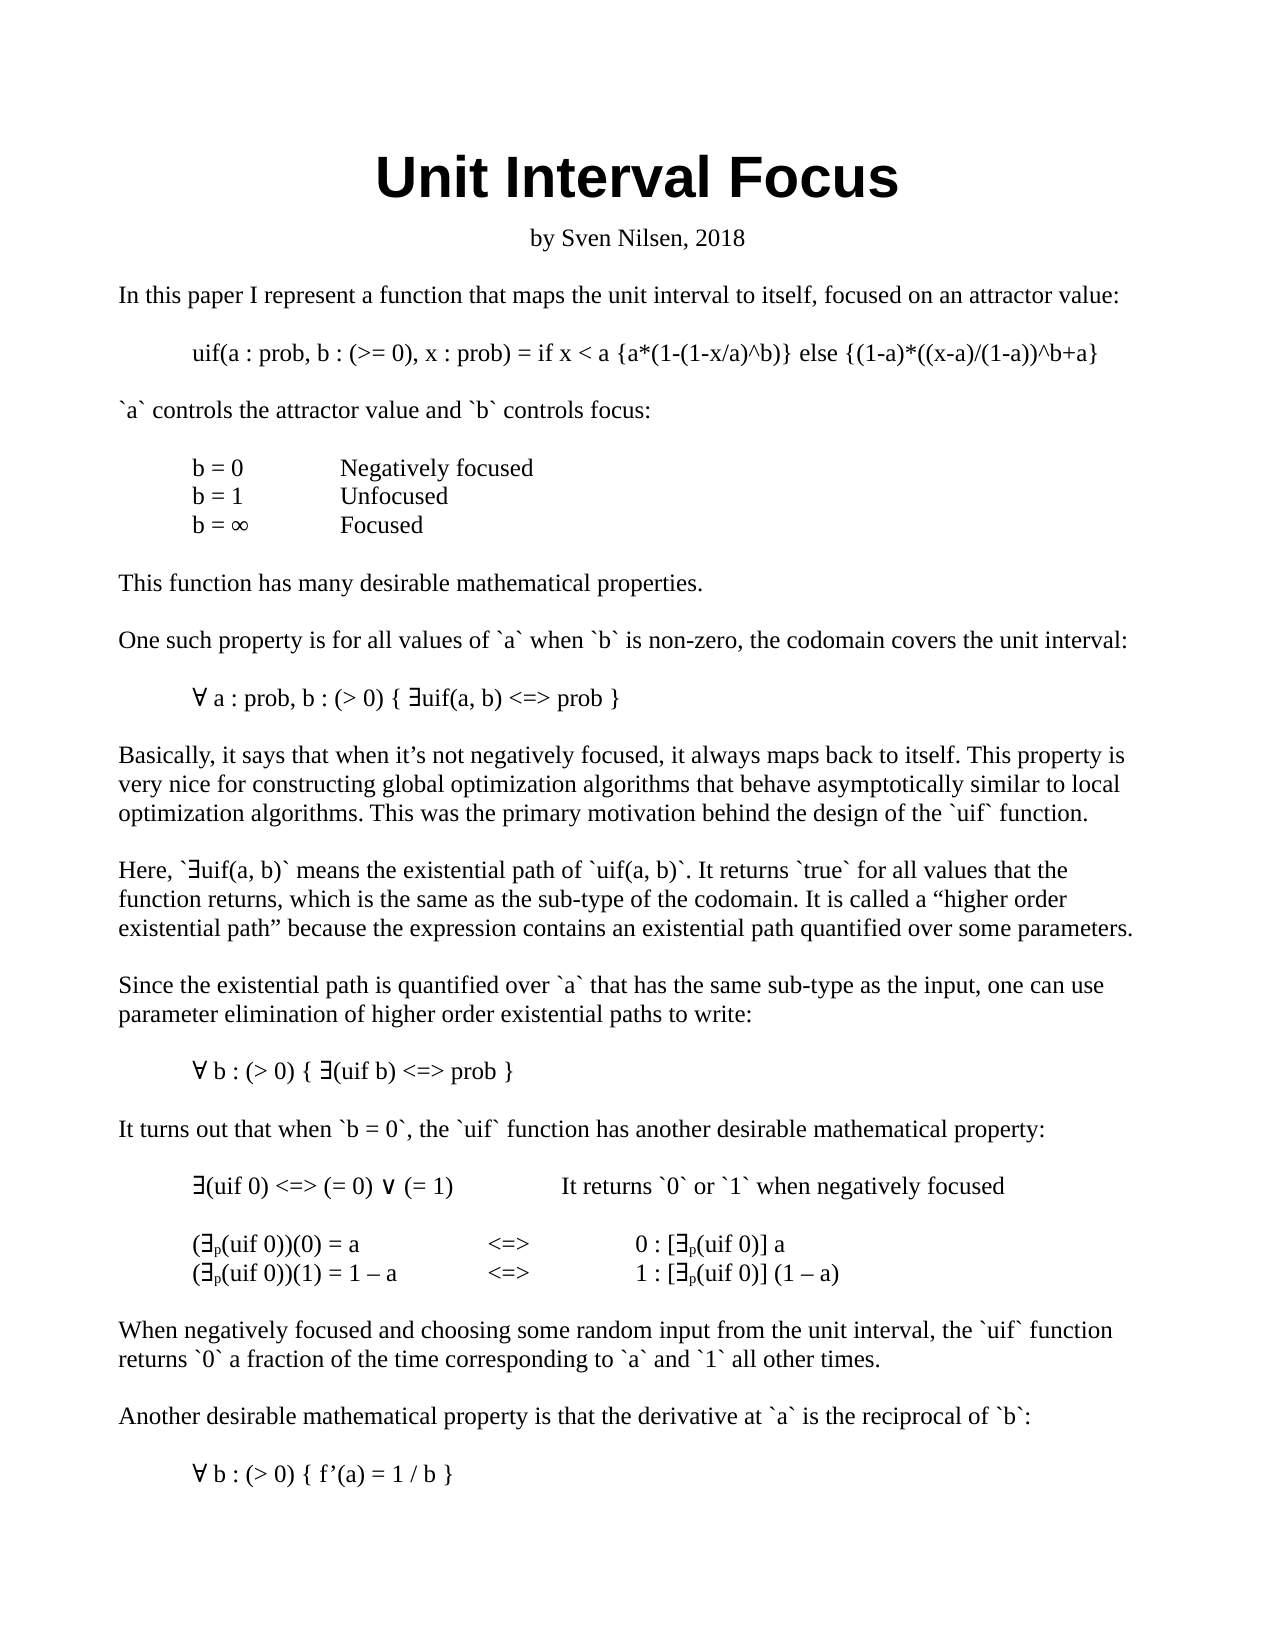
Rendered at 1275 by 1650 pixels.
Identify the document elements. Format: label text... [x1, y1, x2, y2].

text ∀ a : prob, b : (> 0) { ∃uif(a, b) <=> prob } [118, 683, 1157, 711]
text One such property is for all values of `a` when `b` is non-zero, the codomain covers the unit interval: [118, 625, 1157, 654]
text uif(a : prob, b : (>= 0), x : prob) = if x < a {a*(1-(1-x/a)^b)} else {(1-a)*((x-a)/(1-a))^b+a} [118, 338, 1157, 366]
text `a` controls the attractor value and `b` controls focus: [118, 395, 1157, 424]
text Basically, it says that when it’s not negatively focused, it always maps back to itself. This property is very nice for constructing global optimization algorithms that behave asymptotically similar to local optimization algorithms. This was the primary motivation behind the design of the `uif` function. [118, 740, 1157, 826]
text Since the existential path is quantified over `a` that has the same sub-type as the input, one can use parameter elimination of higher order existential paths to write: [118, 970, 1157, 1028]
text ∀ b : (> 0) { ∃(uif b) <=> prob } [118, 1056, 1157, 1085]
text b = 0 Negatively focused [118, 453, 1157, 481]
text (∃p(uif 0))(0) = a <=> 0 : [∃p(uif 0)] a [118, 1229, 1157, 1258]
text b = 1 Unfocused [118, 481, 1157, 510]
text ∃(uif 0) <=> (= 0) ∨ (= 1) It returns `0` or `1` when negatively focused [118, 1171, 1157, 1200]
text When negatively focused and choosing some random input from the unit interval, the `uif` function returns `0` a fraction of the time corresponding to `a` and `1` all other times. [118, 1315, 1157, 1373]
text Here, `∃uif(a, b)` means the existential path of `uif(a, b)`. It returns `true` for all values that the function returns, which is the same as the sub-type of the codomain. It is called a “higher order existential path” because the expression contains an existential path quantified over some parameters. [118, 855, 1157, 941]
text ∀ b : (> 0) { f’(a) = 1 / b } [118, 1459, 1157, 1488]
text b = ∞ Focused [118, 510, 1157, 539]
text by Sven Nilsen, 2018 [118, 223, 1157, 251]
text This function has many desirable mathematical properties. [118, 568, 1157, 596]
text (∃p(uif 0))(1) = 1 – a <=> 1 : [∃p(uif 0)] (1 – a) [118, 1258, 1157, 1286]
text Another desirable mathematical property is that the derivative at `a` is the reciprocal of `b`: [118, 1401, 1157, 1430]
title Unit Interval Focus [118, 143, 1157, 210]
text It turns out that when `b = 0`, the `uif` function has another desirable mathematical property: [118, 1114, 1157, 1143]
text In this paper I represent a function that maps the unit interval to itself, focused on an attractor value: [118, 280, 1157, 309]
